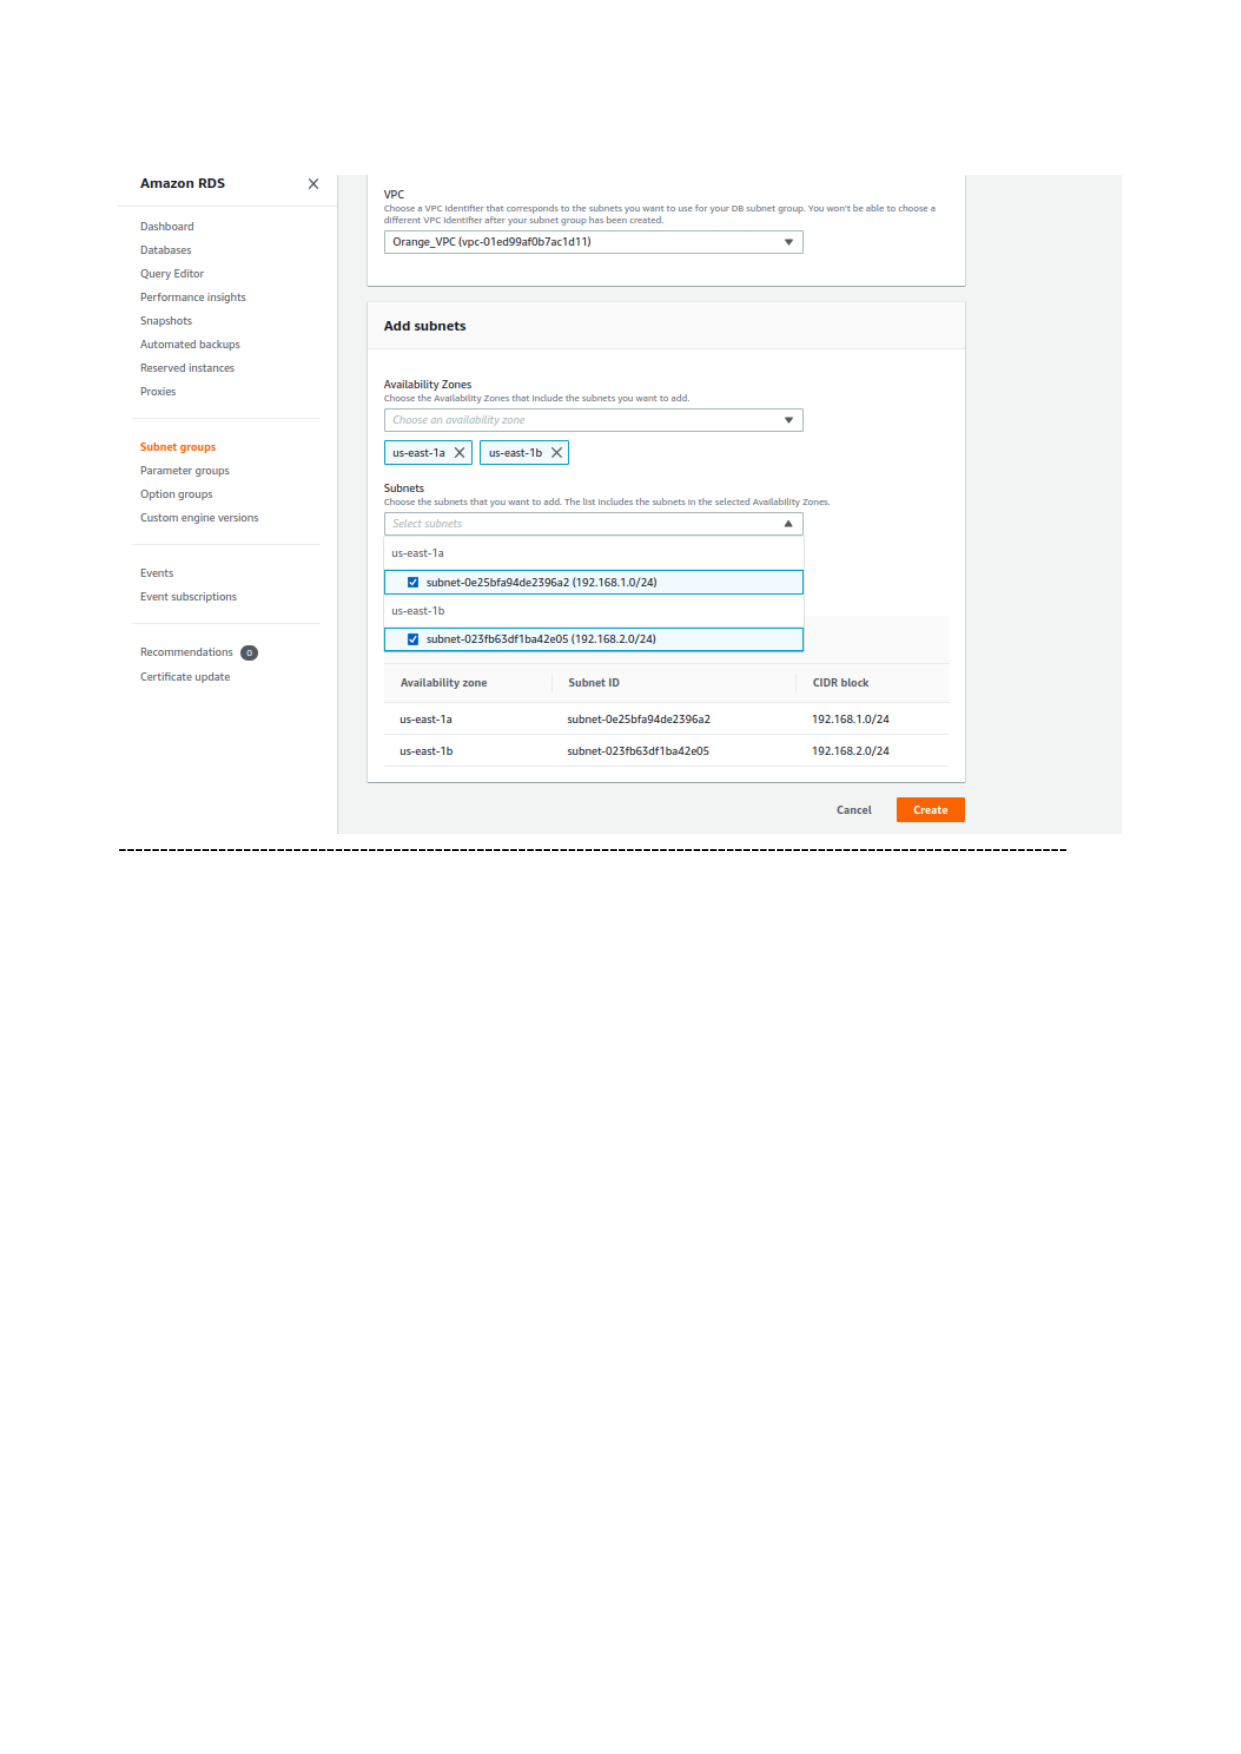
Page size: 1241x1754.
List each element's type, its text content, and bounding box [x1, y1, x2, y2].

text ------------------------------------------------------------------------------------------------------------------ [118, 834, 1122, 862]
picture [118, 175, 1123, 834]
